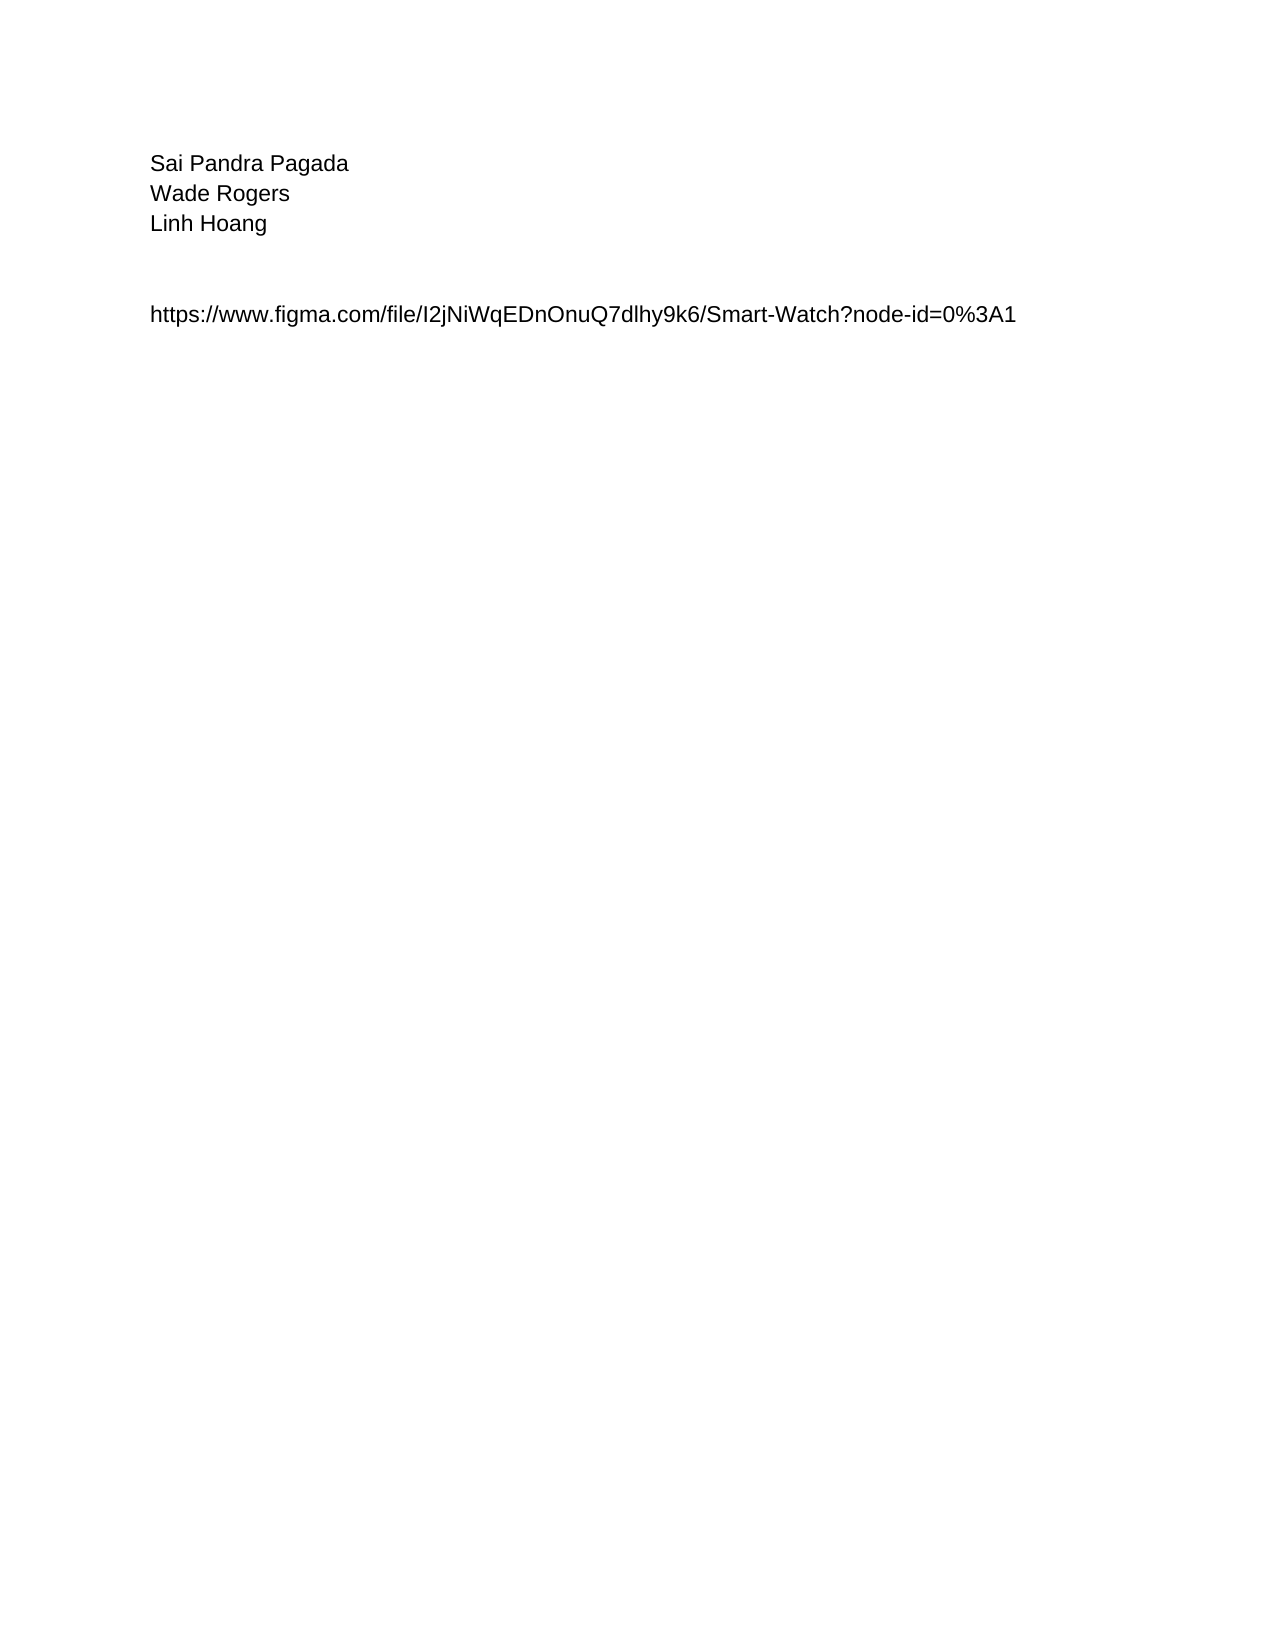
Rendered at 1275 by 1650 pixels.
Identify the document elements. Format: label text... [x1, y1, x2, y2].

text Linh Hoang [150, 210, 1125, 237]
text Wade Rogers [150, 180, 1125, 207]
text Sai Pandra Pagada [150, 150, 1125, 176]
text https://www.figma.com/file/I2jNiWqEDnOnuQ7dlhy9k6/Smart-Watch?node-id=0%3A1 [150, 301, 1125, 327]
